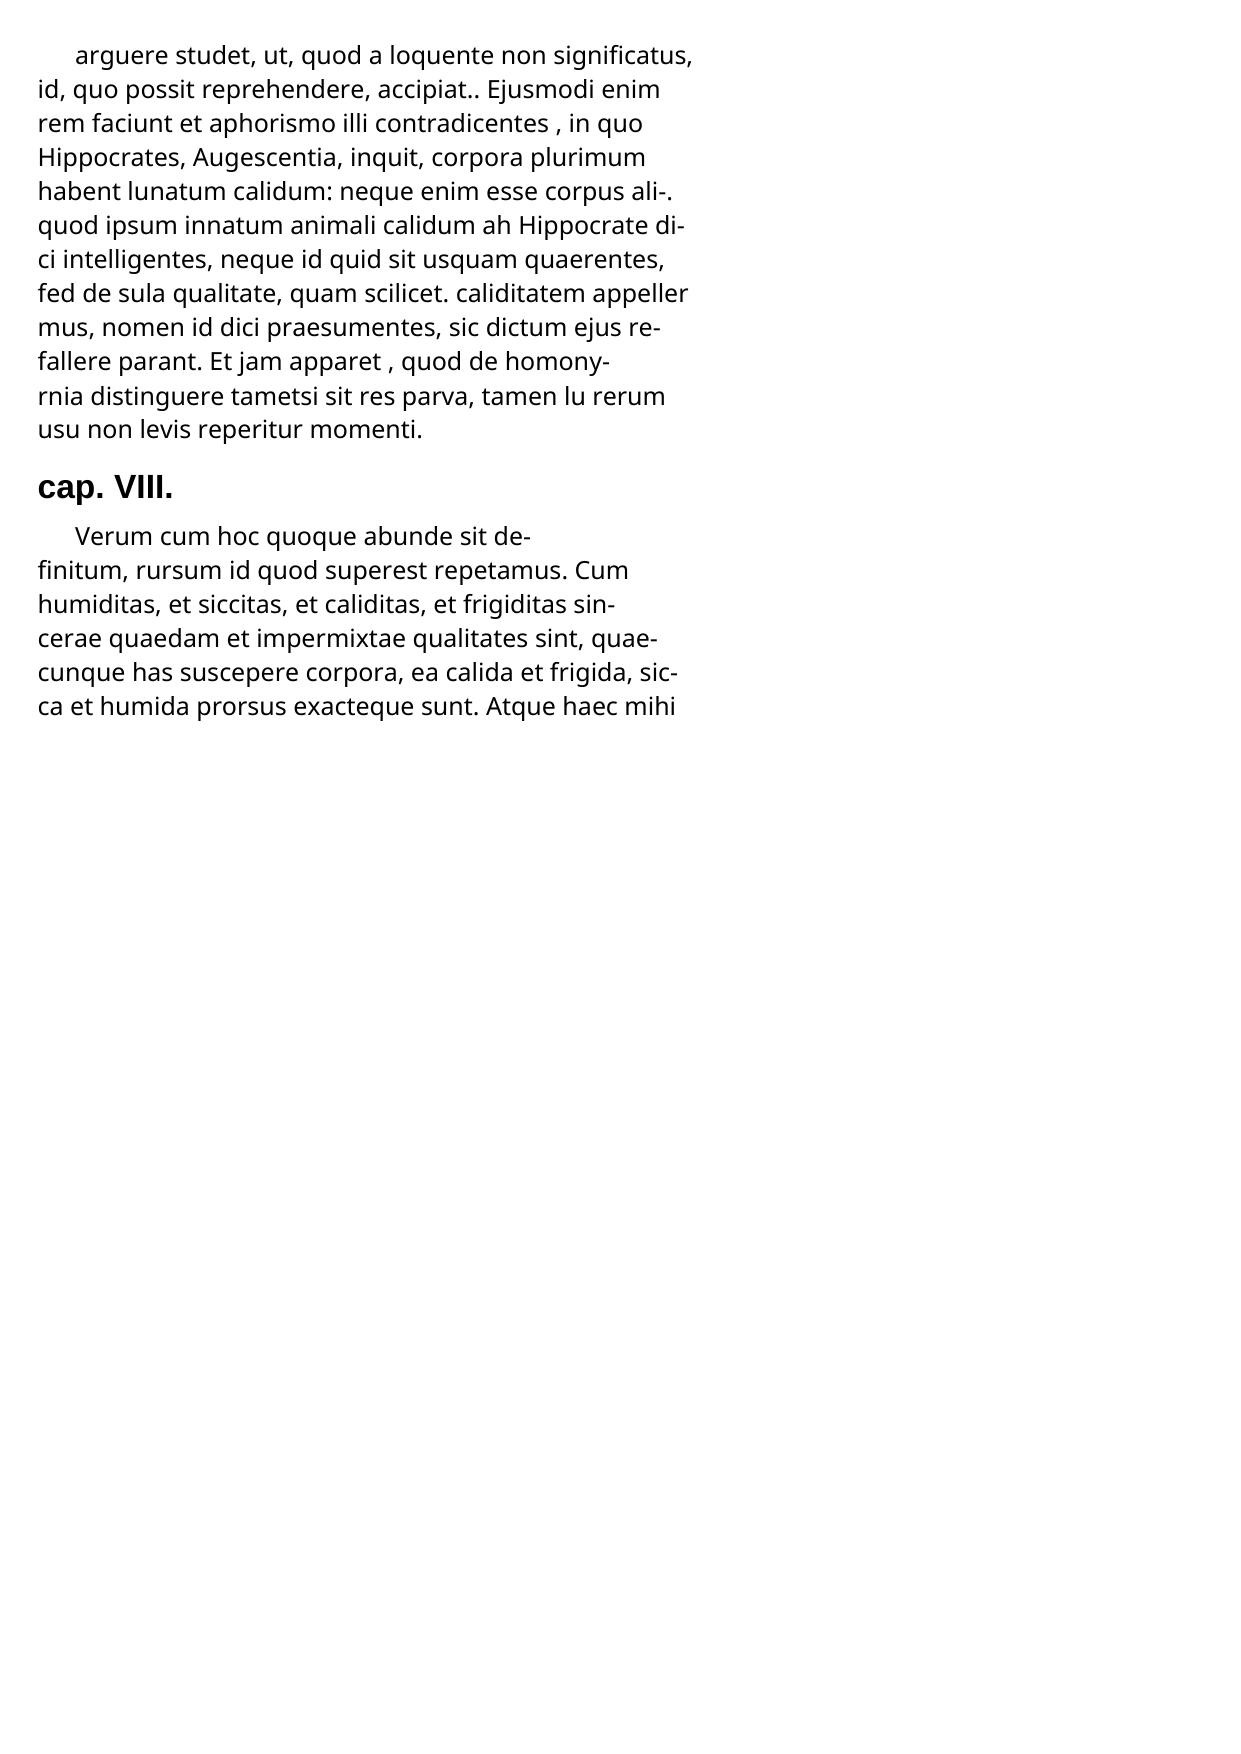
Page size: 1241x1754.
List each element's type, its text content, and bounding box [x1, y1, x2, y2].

text Verum cum hoc quoque abunde sit de- finitum, rursum id quod superest repetamus. Cum humiditas, et siccitas, et caliditas, et frigiditas sin- cerae quaedam et impermixtae qualitates sint, quae- cunque has suscepere corpora, ea calida et frigida, sic- ca et humida prorsus exacteque sunt. Atque haec mihi [37, 518, 1203, 723]
subtitle cap. VIII. [37, 467, 1203, 506]
text arguere studet, ut, quod a loquente non significatus, id, quo possit reprehendere, accipiat.. Ejusmodi enim rem faciunt et aphorismo illi contradicentes , in quo Hippocrates, Augescentia, inquit, corpora plurimum habent lunatum calidum: neque enim esse corpus ali-. quod ipsum innatum animali calidum ah Hippocrate di- ci intelligentes, neque id quid sit usquam quaerentes, fed de sula qualitate, quam scilicet. caliditatem appeller mus, nomen id dici praesumentes, sic dictum ejus re- fallere parant. Et jam apparet , quod de homony- rnia distinguere tametsi sit res parva, tamen lu rerum usu non levis reperitur momenti. [37, 37, 1203, 446]
